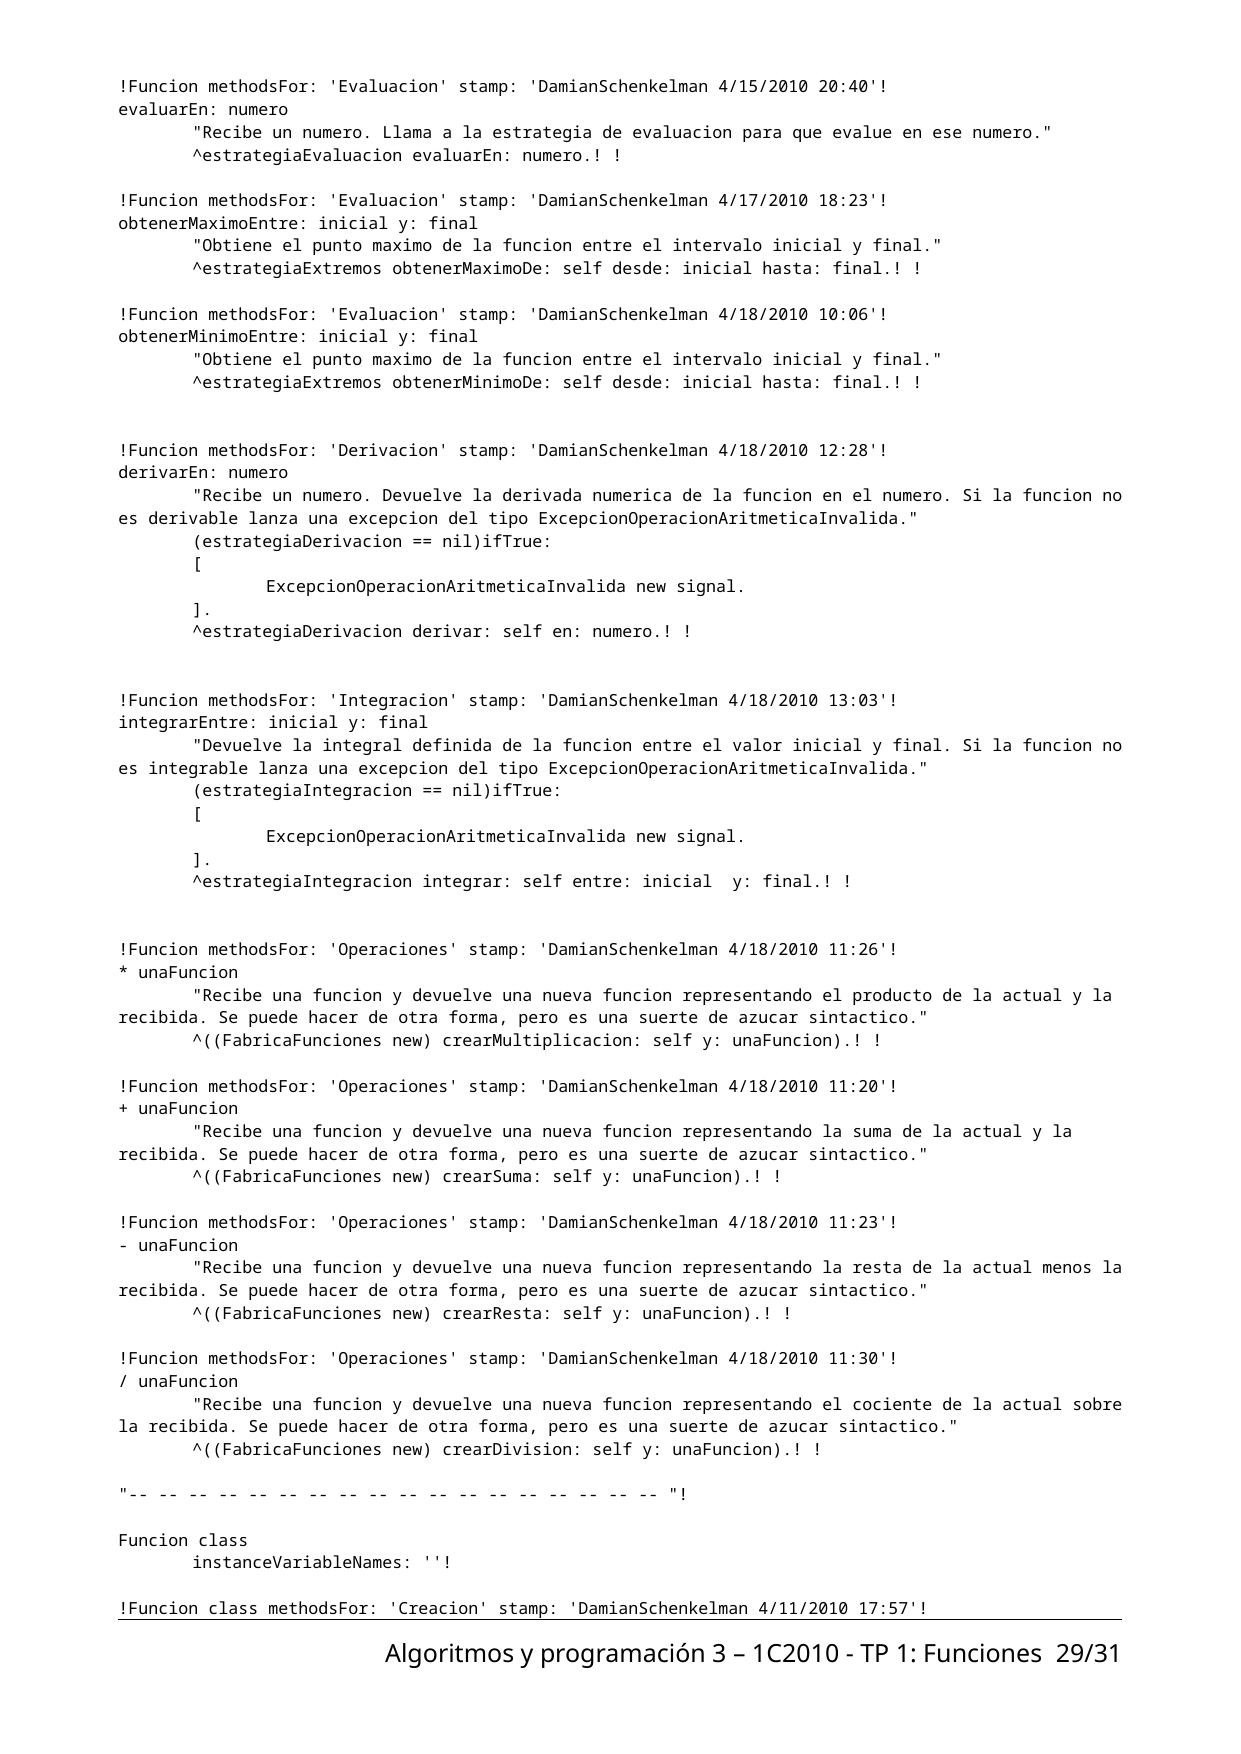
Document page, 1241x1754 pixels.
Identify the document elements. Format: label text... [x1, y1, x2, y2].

subtitle !Funcion methodsFor: 'Evaluacion' stamp: 'DamianSchenkelman 4/15/2010 20:40'! evaluarEn: numero "Recibe un numero. Llama a la estrategia de evaluacion para que evalue en ese numero." ^estrategiaEvaluacion evaluarEn: numero.! ! !Funcion methodsFor: 'Evaluacion' stamp: 'DamianSchenkelman 4/17/2010 18:23'! obtenerMaximoEntre: inicial y: final "Obtiene el punto maximo de la funcion entre el intervalo inicial y final." ^estrategiaExtremos obtenerMaximoDe: self desde: inicial hasta: final.! ! !Funcion methodsFor: 'Evaluacion' stamp: 'DamianSchenkelman 4/18/2010 10:06'! obtenerMinimoEntre: inicial y: final "Obtiene el punto maximo de la funcion entre el intervalo inicial y final." ^estrategiaExtremos obtenerMinimoDe: self desde: inicial hasta: final.! ! !Funcion methodsFor: 'Derivacion' stamp: 'DamianSchenkelman 4/18/2010 12:28'! derivarEn: numero "Recibe un numero. Devuelve la derivada numerica de la funcion en el numero. Si la funcion no es derivable lanza una excepcion del tipo ExcepcionOperacionAritmeticaInvalida." (estrategiaDerivacion == nil)ifTrue: [ ExcepcionOperacionAritmeticaInvalida new signal. ]. ^estrategiaDerivacion derivar: self en: numero.! ! !Funcion methodsFor: 'Integracion' stamp: 'DamianSchenkelman 4/18/2010 13:03'! integrarEntre: inicial y: final "Devuelve la integral definida de la funcion entre el valor inicial y final. Si la funcion no es integrable lanza una excepcion del tipo ExcepcionOperacionAritmeticaInvalida." (estrategiaIntegracion == nil)ifTrue: [ ExcepcionOperacionAritmeticaInvalida new signal. ]. ^estrategiaIntegracion integrar: self entre: inicial y: final.! ! !Funcion methodsFor: 'Operaciones' stamp: 'DamianSchenkelman 4/18/2010 11:26'! * unaFuncion "Recibe una funcion y devuelve una nueva funcion representando el producto de la actual y la recibida. Se puede hacer de otra forma, pero es una suerte de azucar sintactico." ^((FabricaFunciones new) crearMultiplicacion: self y: unaFuncion).! ! !Funcion methodsFor: 'Operaciones' stamp: 'DamianSchenkelman 4/18/2010 11:20'! + unaFuncion "Recibe una funcion y devuelve una nueva funcion representando la suma de la actual y la recibida. Se puede hacer de otra forma, pero es una suerte de azucar sintactico." ^((FabricaFunciones new) crearSuma: self y: unaFuncion).! ! !Funcion methodsFor: 'Operaciones' stamp: 'DamianSchenkelman 4/18/2010 11:23'! - unaFuncion "Recibe una funcion y devuelve una nueva funcion representando la resta de la actual menos la recibida. Se puede hacer de otra forma, pero es una suerte de azucar sintactico." ^((FabricaFunciones new) crearResta: self y: unaFuncion).! ! !Funcion methodsFor: 'Operaciones' stamp: 'DamianSchenkelman 4/18/2010 11:30'! / unaFuncion "Recibe una funcion y devuelve una nueva funcion representando el cociente de la actual sobre la recibida. Se puede hacer de otra forma, pero es una suerte de azucar sintactico." ^((FabricaFunciones new) crearDivision: self y: unaFuncion).! ! "-- -- -- -- -- -- -- -- -- -- -- -- -- -- -- -- -- -- "! Funcion class instanceVariableNames: ''! !Funcion class methodsFor: 'Creacion' stamp: 'DamianSchenkelman 4/11/2010 17:57'! [118, 75, 1122, 1619]
